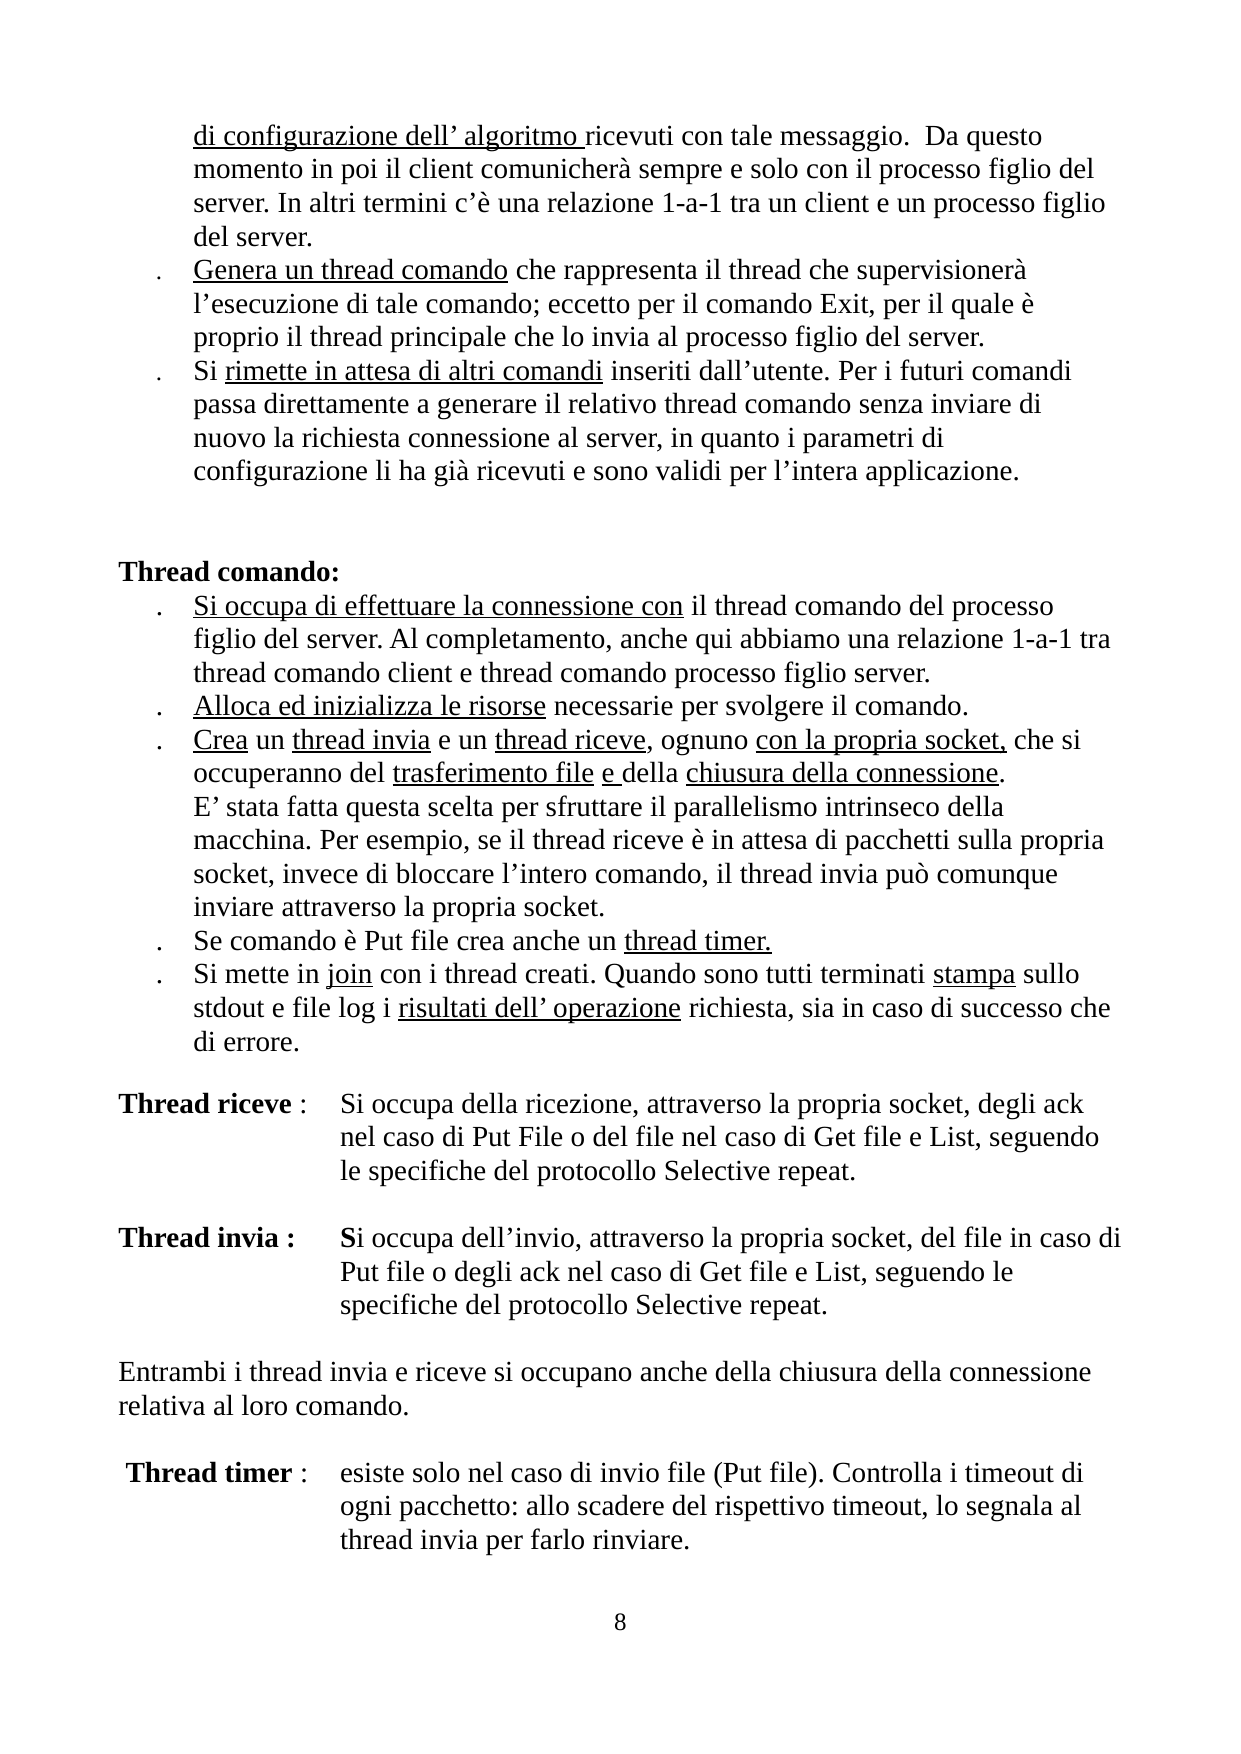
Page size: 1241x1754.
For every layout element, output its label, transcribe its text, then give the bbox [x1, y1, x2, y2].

list Si mette in join con i thread creati. Quando sono tutti terminati stampa sullo stdout e file log i risultati dell’ operazione richiesta, sia in caso di successo che di errore. [156, 957, 1122, 1057]
list Si occupa di effettuare la connessione con il thread comando del processo figlio del server. Al completamento, anche qui abbiamo una relazione 1-a-1 tra thread comando client e thread comando processo figlio server. [156, 588, 1122, 688]
list Si rimette in attesa di altri comandi inseriti dall’utente. Per i futuri comandi passa direttamente a generare il relativo thread comando senza inviare di nuovo la richiesta connessione al server, in quanto i parametri di configurazione li ha già ricevuti e sono validi per l’intera applicazione. [156, 353, 1122, 487]
text Thread comando: [118, 554, 1122, 588]
text Thread timer : esiste solo nel caso di invio file (Put file). Controlla i timeout di ogni pacchetto: allo scadere del rispettivo timeout, lo segnala al thread invia per farlo rinviare. [118, 1455, 1122, 1556]
list Crea un thread invia e un thread riceve, ognuno con la propria socket, che si occuperanno del trasferimento file e della chiusura della connessione. E’ stata fatta questa scelta per sfruttare il parallelismo intrinseco della macchina. Per esempio, se il thread riceve è in attesa di pacchetti sulla propria socket, invece di bloccare l’intero comando, il thread invia può comunque inviare attraverso la propria socket. [156, 722, 1122, 923]
text Thread invia : Si occupa dell’invio, attraverso la propria socket, del file in caso di Put file o degli ack nel caso di Get file e List, seguendo le specifiche del protocollo Selective repeat. [118, 1220, 1122, 1321]
list Genera un thread comando che rappresenta il thread che supervisionerà l’esecuzione di tale comando; eccetto per il comando Exit, per il quale è proprio il thread principale che lo invia al processo figlio del server. [156, 252, 1122, 353]
list Alloca ed inizializza le risorse necessarie per svolgere il comando. [156, 688, 1122, 722]
list Se comando è Put file crea anche un thread timer. [156, 923, 1122, 957]
text Entrambi i thread invia e riceve si occupano anche della chiusura della connessione relativa al loro comando. [118, 1354, 1122, 1421]
list di configurazione dell’ algoritmo ricevuti con tale messaggio. Da questo momento in poi il client comunicherà sempre e solo con il processo figlio del server. In altri termini c’è una relazione 1-a-1 tra un client e un processo figlio del server. [156, 118, 1122, 252]
text Thread riceve : Si occupa della ricezione, attraverso la propria socket, degli ack nel caso di Put File o del file nel caso di Get file e List, seguendo le specifiche del protocollo Selective repeat. [118, 1086, 1122, 1187]
